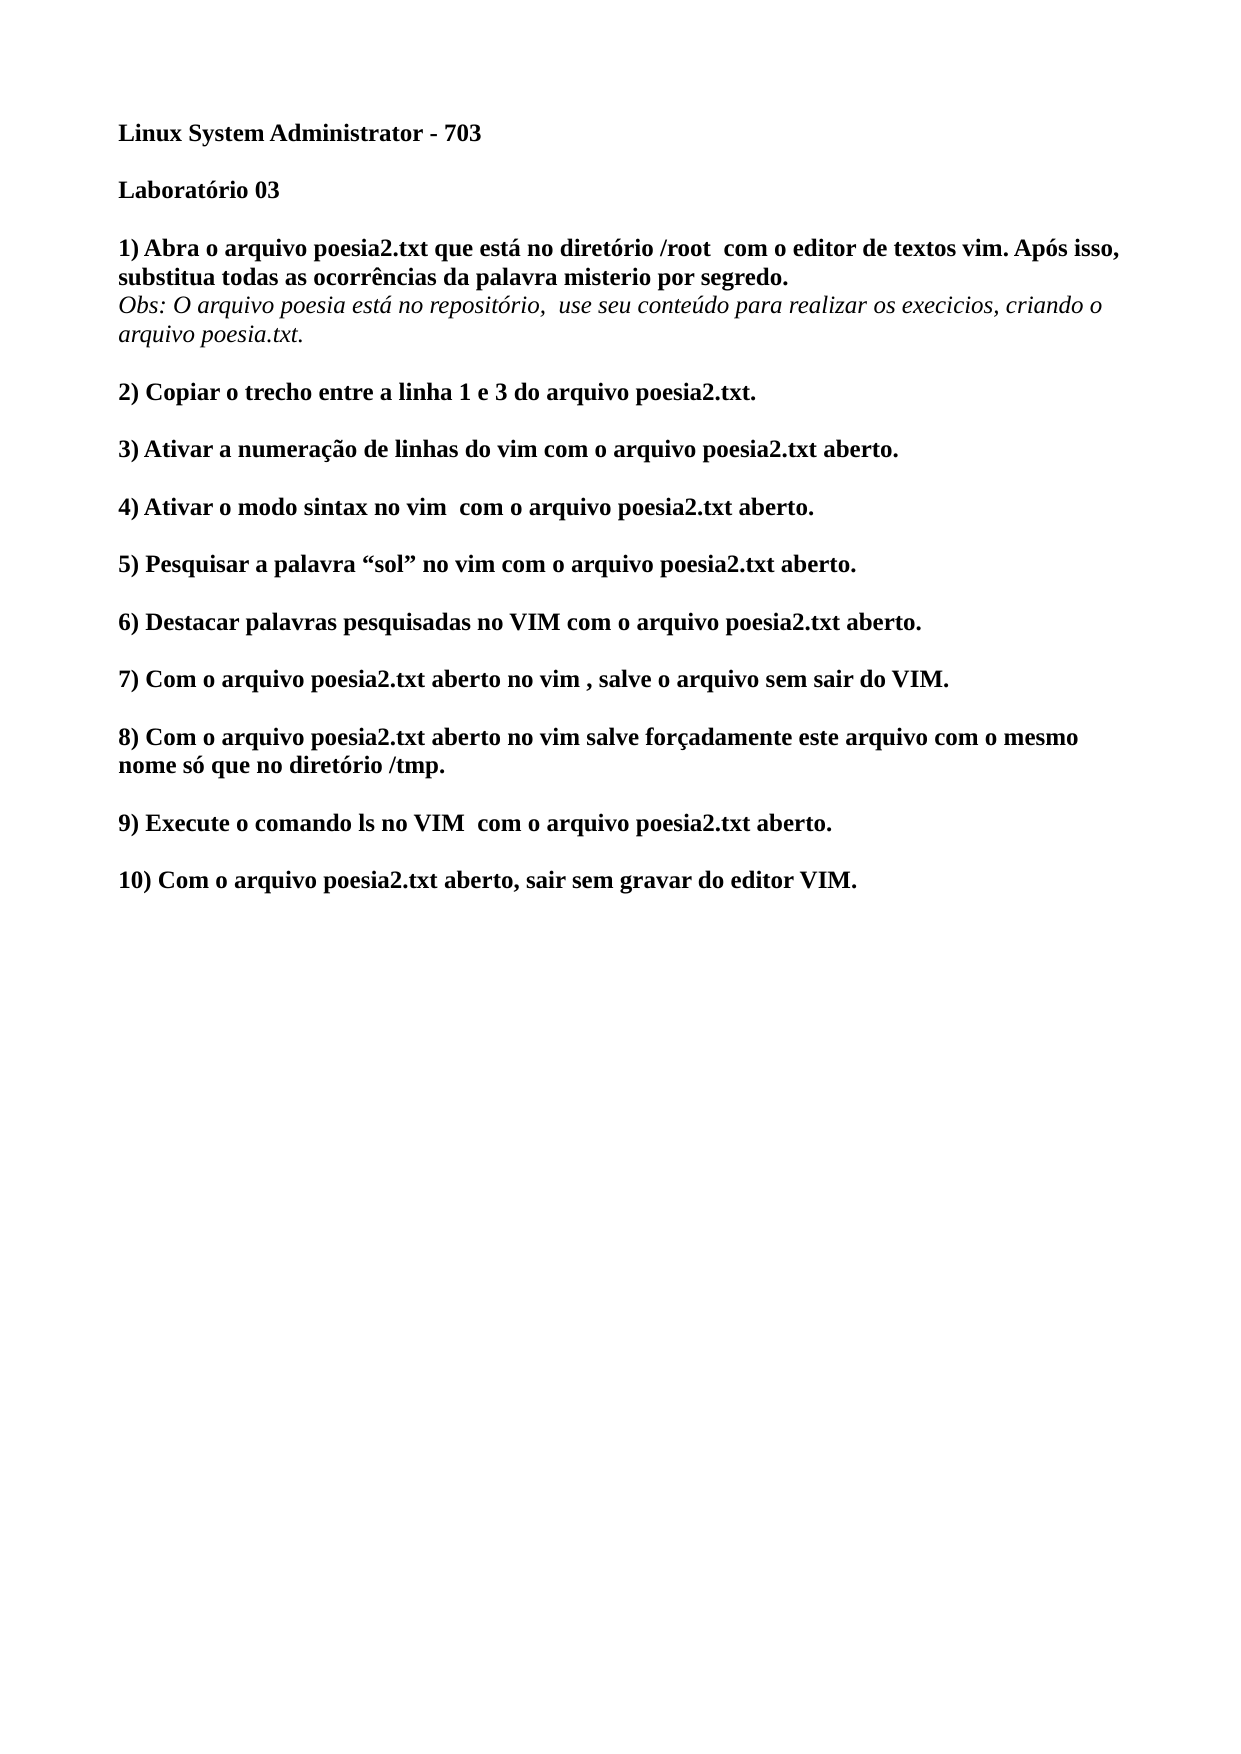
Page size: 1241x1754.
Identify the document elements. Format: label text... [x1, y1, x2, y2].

text 1) Abra o arquivo poesia2.txt que está no diretório /root com o editor de textos vim. Após isso, substitua todas as ocorrências da palavra misterio por segredo. [118, 233, 1122, 291]
text 8) Com o arquivo poesia2.txt aberto no vim salve forçadamente este arquivo com o mesmo nome só que no diretório /tmp. [118, 722, 1122, 779]
text Linux System Administrator - 703 [118, 118, 1122, 147]
text 4) Ativar o modo sintax no vim com o arquivo poesia2.txt aberto. [118, 492, 1122, 521]
text Obs: O arquivo poesia está no repositório, use seu conteúdo para realizar os execicios, criando o arquivo poesia.txt. [118, 291, 1122, 348]
text 7) Com o arquivo poesia2.txt aberto no vim , salve o arquivo sem sair do VIM. [118, 664, 1122, 693]
text 9) Execute o comando ls no VIM com o arquivo poesia2.txt aberto. [118, 808, 1122, 837]
text 6) Destacar palavras pesquisadas no VIM com o arquivo poesia2.txt aberto. [118, 607, 1122, 636]
text Laboratório 03 [118, 176, 1122, 204]
text 2) Copiar o trecho entre a linha 1 e 3 do arquivo poesia2.txt. [118, 377, 1122, 406]
text 5) Pesquisar a palavra “sol” no vim com o arquivo poesia2.txt aberto. [118, 549, 1122, 578]
text 3) Ativar a numeração de linhas do vim com o arquivo poesia2.txt aberto. [118, 434, 1122, 463]
text 10) Com o arquivo poesia2.txt aberto, sair sem gravar do editor VIM. [118, 866, 1122, 894]
